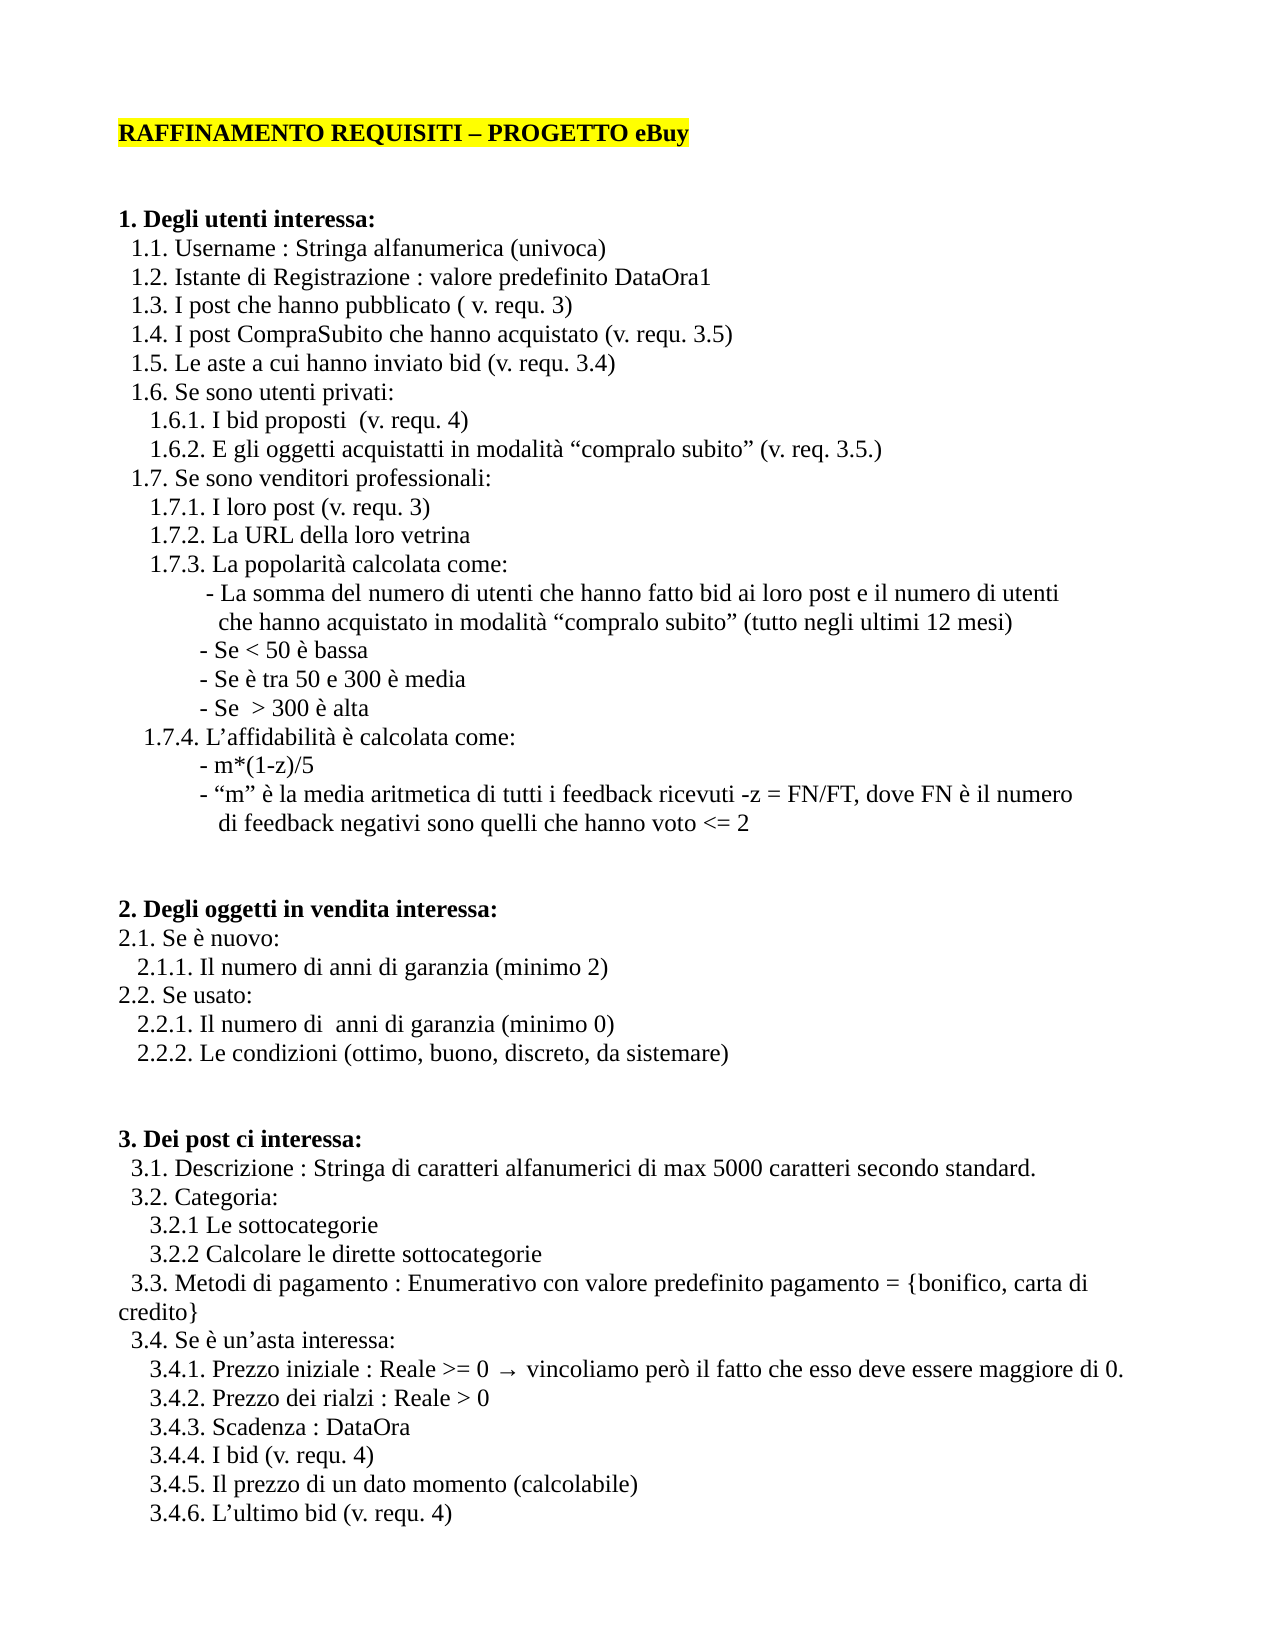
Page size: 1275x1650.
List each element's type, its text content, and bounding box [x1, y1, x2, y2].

text 2. Degli oggetti in vendita interessa: [118, 894, 1157, 923]
text 3.4.5. Il prezzo di un dato momento (calcolabile) [118, 1469, 1157, 1498]
text 1.4. I post CompraSubito che hanno acquistato (v. requ. 3.5) [118, 319, 1157, 348]
text che hanno acquistato in modalità “compralo subito” (tutto negli ultimi 12 mesi) [118, 607, 1157, 636]
text di feedback negativi sono quelli che hanno voto <= 2 [118, 808, 1157, 837]
text 1. Degli utenti interessa: [118, 204, 1157, 233]
text RAFFINAMENTO REQUISITI – PROGETTO eBuy [118, 118, 1157, 147]
text 3.2.2 Calcolare le dirette sottocategorie [118, 1239, 1157, 1268]
text 3.3. Metodi di pagamento : Enumerativo con valore predefinito pagamento = {bonifico, carta di credito} [118, 1268, 1157, 1326]
text 3. Dei post ci interessa: [118, 1124, 1157, 1153]
text 2.2.2. Le condizioni (ottimo, buono, discreto, da sistemare) [118, 1038, 1157, 1067]
text 2.2.1. Il numero di anni di garanzia (minimo 0) [118, 1009, 1157, 1038]
text - m*(1-z)/5 [118, 751, 1157, 779]
text 3.4. Se è un’asta interessa: [118, 1326, 1157, 1354]
text 1.7.3. La popolarità calcolata come: [118, 549, 1157, 578]
text 2.1. Se è nuovo: [118, 923, 1157, 952]
text - Se è tra 50 e 300 è media [118, 664, 1157, 693]
text 1.2. Istante di Registrazione : valore predefinito DataOra1 [118, 262, 1157, 291]
text - “m” è la media aritmetica di tutti i feedback ricevuti -z = FN/FT, dove FN è il numero [118, 779, 1157, 808]
text 1.3. I post che hanno pubblicato ( v. requ. 3) [118, 291, 1157, 319]
text 1.1. Username : Stringa alfanumerica (univoca) [118, 233, 1157, 262]
text 3.2.1 Le sottocategorie [118, 1211, 1157, 1239]
text 1.5. Le aste a cui hanno inviato bid (v. requ. 3.4) [118, 348, 1157, 377]
text - Se > 300 è alta [118, 693, 1157, 722]
text - Se < 50 è bassa [118, 636, 1157, 664]
text 1.7.1. I loro post (v. requ. 3) [118, 492, 1157, 521]
text 2.1.1. Il numero di anni di garanzia (minimo 2) [118, 952, 1157, 981]
text 1.7.4. L’affidabilità è calcolata come: [118, 722, 1157, 751]
text 1.7.2. La URL della loro vetrina [118, 521, 1157, 549]
text 2.2. Se usato: [118, 981, 1157, 1009]
text 3.4.6. L’ultimo bid (v. requ. 4) [118, 1498, 1157, 1527]
text 3.4.3. Scadenza : DataOra [118, 1412, 1157, 1441]
text 1.6.1. I bid proposti (v. requ. 4) [118, 406, 1157, 434]
text 3.2. Categoria: [118, 1182, 1157, 1211]
text - La somma del numero di utenti che hanno fatto bid ai loro post e il numero di utenti [118, 578, 1157, 607]
text 1.6. Se sono utenti privati: [118, 377, 1157, 406]
text 3.4.2. Prezzo dei rialzi : Reale > 0 [118, 1383, 1157, 1412]
text 3.4.4. I bid (v. requ. 4) [118, 1441, 1157, 1469]
text 3.4.1. Prezzo iniziale : Reale >= 0 → vincoliamo però il fatto che esso deve essere maggiore di 0. [118, 1354, 1157, 1383]
text 1.7. Se sono venditori professionali: [118, 463, 1157, 492]
text 3.1. Descrizione : Stringa di caratteri alfanumerici di max 5000 caratteri secondo standard. [118, 1153, 1157, 1182]
text 1.6.2. E gli oggetti acquistatti in modalità “compralo subito” (v. req. 3.5.) [118, 434, 1157, 463]
